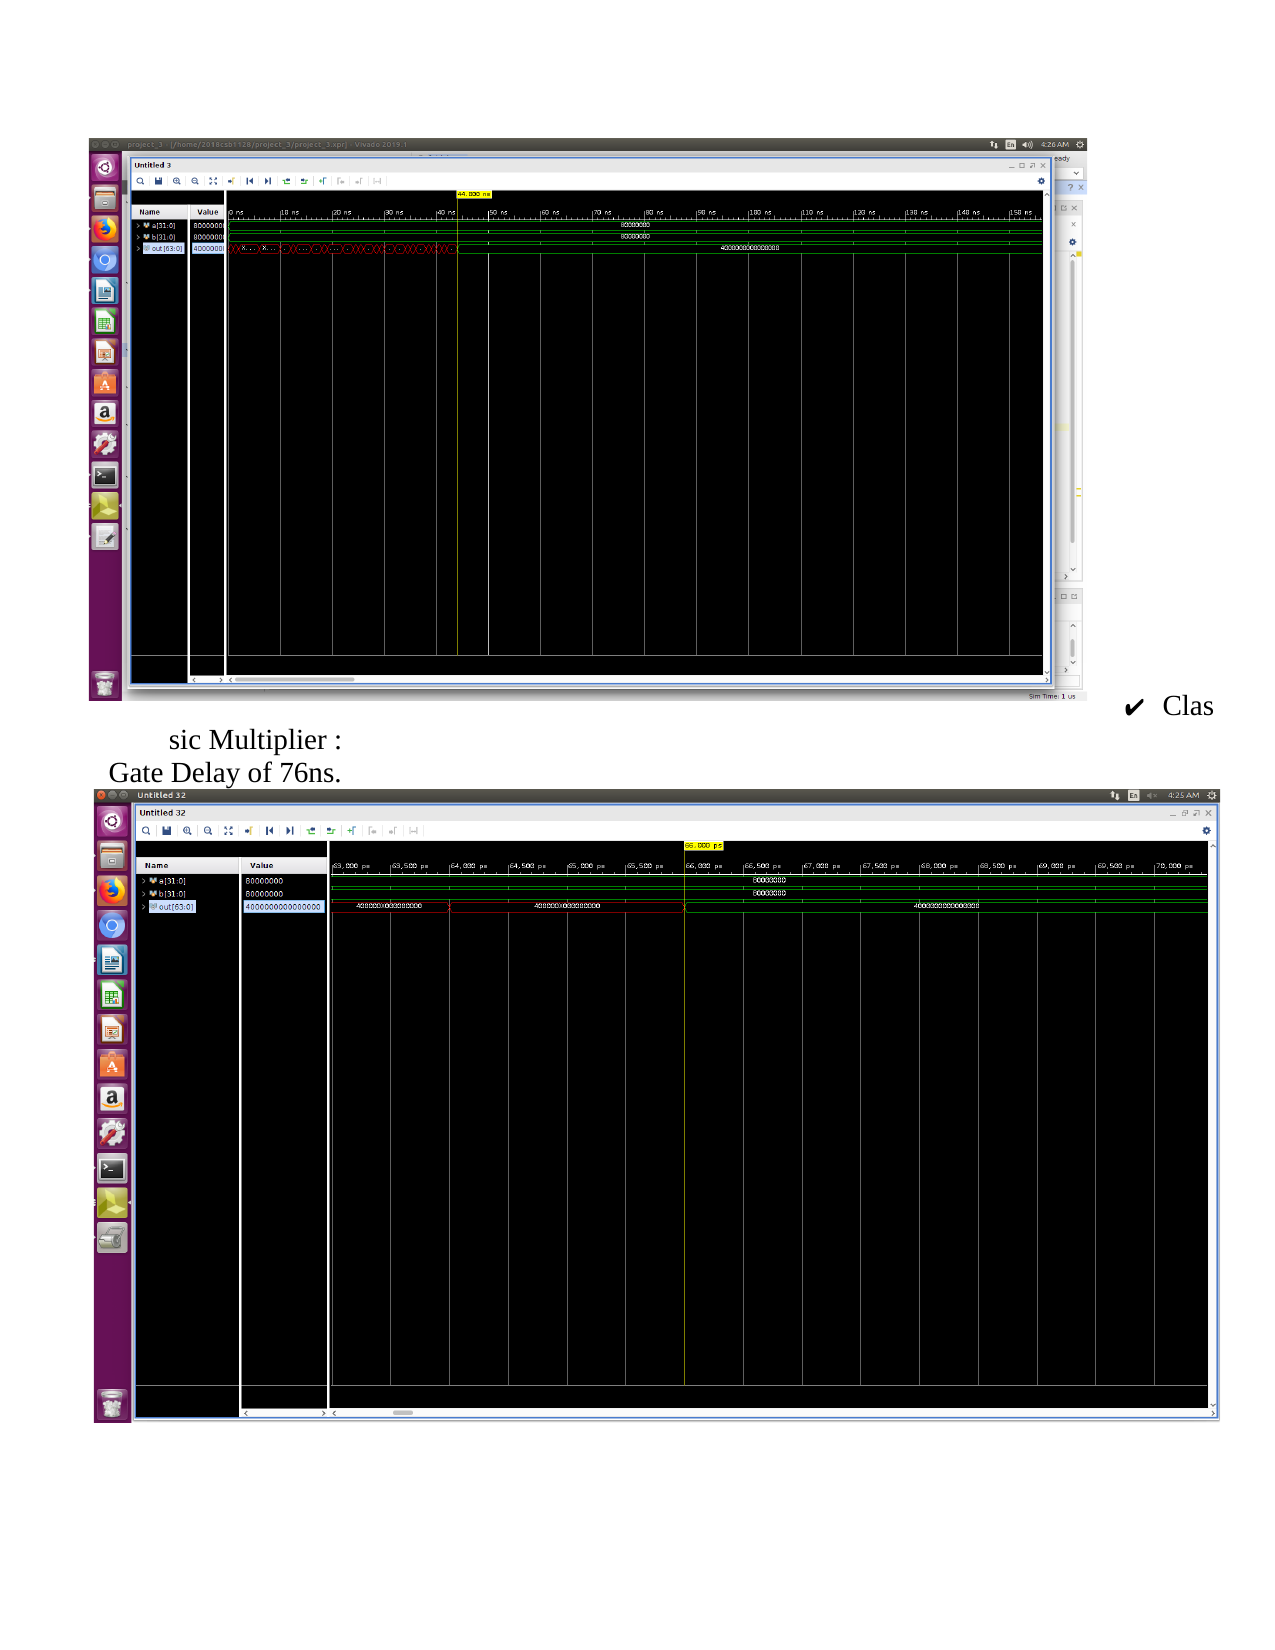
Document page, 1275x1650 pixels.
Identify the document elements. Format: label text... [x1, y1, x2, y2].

picture [93, 789, 1221, 1423]
text Gate Delay of 76ns. [94, 756, 1220, 789]
picture [88, 138, 1088, 701]
list Classic Multiplier : [131, 688, 1220, 756]
